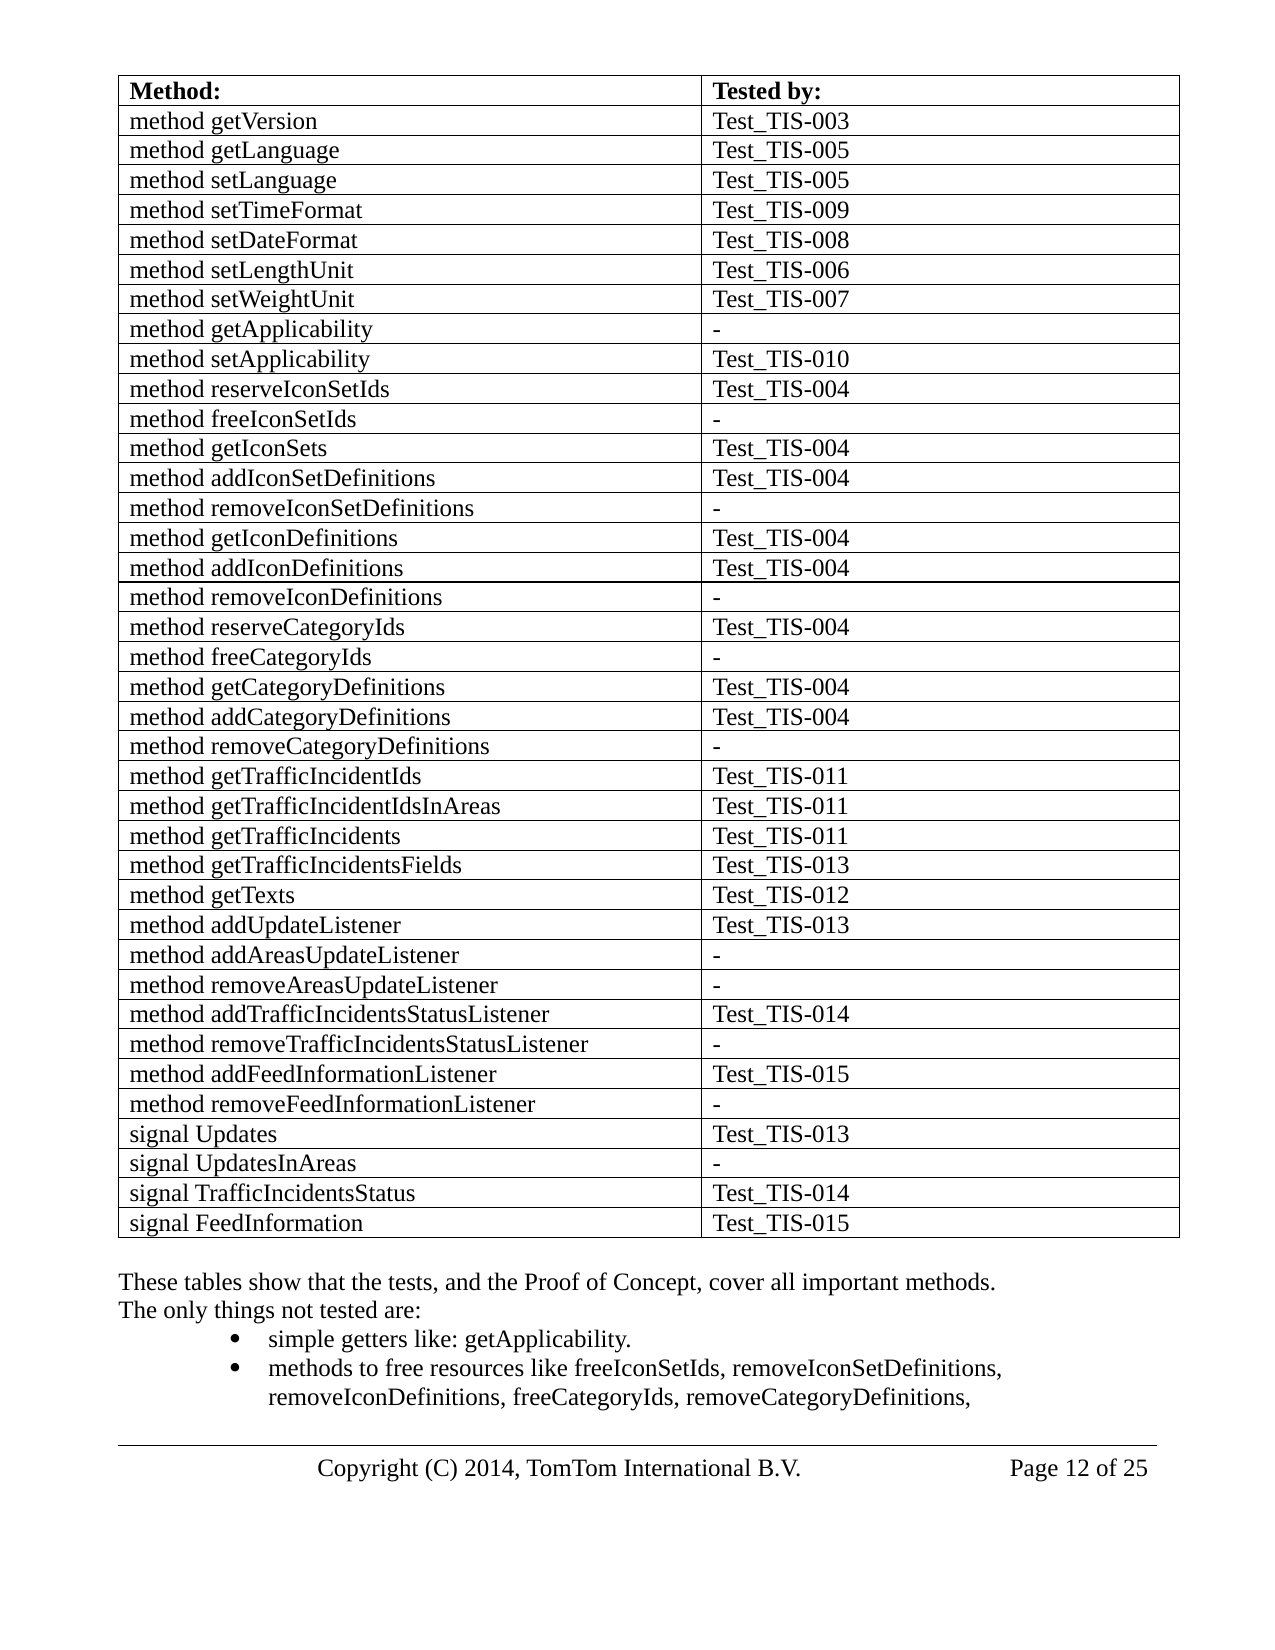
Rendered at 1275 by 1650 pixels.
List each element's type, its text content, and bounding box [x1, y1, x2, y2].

table_cell - [702, 642, 1179, 671]
table_cell method getTrafficIncidents [119, 821, 701, 849]
table_cell Test_TIS-003 [702, 106, 1179, 134]
text These tables show that the tests, and the Proof of Concept, cover all important methods. The only things not tested are: [118, 1267, 1157, 1324]
table_header Tested by: [702, 76, 1179, 105]
table_cell method removeTrafficIncidentsStatusListener [119, 1029, 701, 1058]
table_cell Test_TIS-005 [702, 136, 1179, 164]
table_cell Test_TIS-013 [702, 910, 1179, 939]
table_cell Test_TIS-013 [702, 851, 1179, 879]
table_cell method setLanguage [119, 165, 701, 194]
table_cell Test_TIS-004 [702, 374, 1179, 403]
table_cell Test_TIS-011 [702, 761, 1179, 790]
table_cell Test_TIS-008 [702, 225, 1179, 254]
table_cell method addIconDefinitions [119, 553, 701, 581]
list simple getters like: getApplicability. [231, 1324, 1157, 1353]
table_cell Test_TIS-004 [702, 702, 1179, 730]
table_cell method addCategoryDefinitions [119, 702, 701, 730]
table_cell method setWeightUnit [119, 285, 701, 313]
table_cell Test_TIS-007 [702, 285, 1179, 313]
table_cell method getTrafficIncidentIdsInAreas [119, 791, 701, 820]
table_cell signal TrafficIncidentsStatus [119, 1178, 701, 1207]
table_cell Test_TIS-010 [702, 344, 1179, 373]
table_cell signal Updates [119, 1119, 701, 1147]
table_cell Test_TIS-014 [702, 1178, 1179, 1207]
table_cell Test_TIS-015 [702, 1208, 1179, 1237]
table_cell method removeFeedInformationListener [119, 1089, 701, 1118]
table_cell Test_TIS-011 [702, 791, 1179, 820]
table_cell method freeIconSetIds [119, 404, 701, 432]
table_cell method setLengthUnit [119, 255, 701, 283]
table_cell method removeAreasUpdateListener [119, 970, 701, 998]
list methods to free resources like freeIconSetIds, removeIconSetDefinitions, removeIconDefinitions, freeCategoryIds, removeCategoryDefinitions, [231, 1353, 1157, 1410]
table_cell Test_TIS-012 [702, 880, 1179, 909]
table_cell Test_TIS-013 [702, 1119, 1179, 1147]
table_header Method: [119, 76, 701, 105]
table_cell - [702, 583, 1179, 611]
table_cell method addAreasUpdateListener [119, 940, 701, 969]
table_cell Test_TIS-009 [702, 195, 1179, 224]
table_cell method addTrafficIncidentsStatusListener [119, 1000, 701, 1028]
table_cell Test_TIS-005 [702, 165, 1179, 194]
table_cell - [702, 940, 1179, 969]
table_cell Test_TIS-004 [702, 553, 1179, 581]
table_cell method reserveCategoryIds [119, 612, 701, 641]
table_cell Test_TIS-014 [702, 1000, 1179, 1028]
table_cell method setDateFormat [119, 225, 701, 254]
table_cell method getLanguage [119, 136, 701, 164]
table_cell method addUpdateListener [119, 910, 701, 939]
table_cell - [702, 1149, 1179, 1177]
table_cell Test_TIS-004 [702, 672, 1179, 701]
table_cell method getTrafficIncidentIds [119, 761, 701, 790]
table_cell Test_TIS-006 [702, 255, 1179, 283]
table_cell - [702, 731, 1179, 760]
table_cell method freeCategoryIds [119, 642, 701, 671]
table_cell method removeIconDefinitions [119, 583, 701, 611]
table_cell signal UpdatesInAreas [119, 1149, 701, 1177]
table_cell Test_TIS-004 [702, 523, 1179, 552]
table_cell Test_TIS-004 [702, 612, 1179, 641]
table_cell method setApplicability [119, 344, 701, 373]
table_cell - [702, 404, 1179, 432]
table_cell method getIconSets [119, 434, 701, 462]
table_cell method getIconDefinitions [119, 523, 701, 552]
table_cell Test_TIS-004 [702, 434, 1179, 462]
table_cell - [702, 1089, 1179, 1118]
table_cell - [702, 970, 1179, 998]
table_cell method addFeedInformationListener [119, 1059, 701, 1088]
table_cell signal FeedInformation [119, 1208, 701, 1237]
table_cell - [702, 314, 1179, 343]
table_cell method setTimeFormat [119, 195, 701, 224]
table_cell method getVersion [119, 106, 701, 134]
table_cell method removeCategoryDefinitions [119, 731, 701, 760]
table_cell Test_TIS-015 [702, 1059, 1179, 1088]
table_cell Test_TIS-004 [702, 463, 1179, 492]
table_cell Test_TIS-011 [702, 821, 1179, 849]
table_cell method getCategoryDefinitions [119, 672, 701, 701]
table_cell - [702, 1029, 1179, 1058]
table_cell method getTrafficIncidentsFields [119, 851, 701, 879]
table_cell - [702, 493, 1179, 522]
table_cell method getTexts [119, 880, 701, 909]
table_cell method removeIconSetDefinitions [119, 493, 701, 522]
table_cell method reserveIconSetIds [119, 374, 701, 403]
table_cell method getApplicability [119, 314, 701, 343]
table_cell method addIconSetDefinitions [119, 463, 701, 492]
